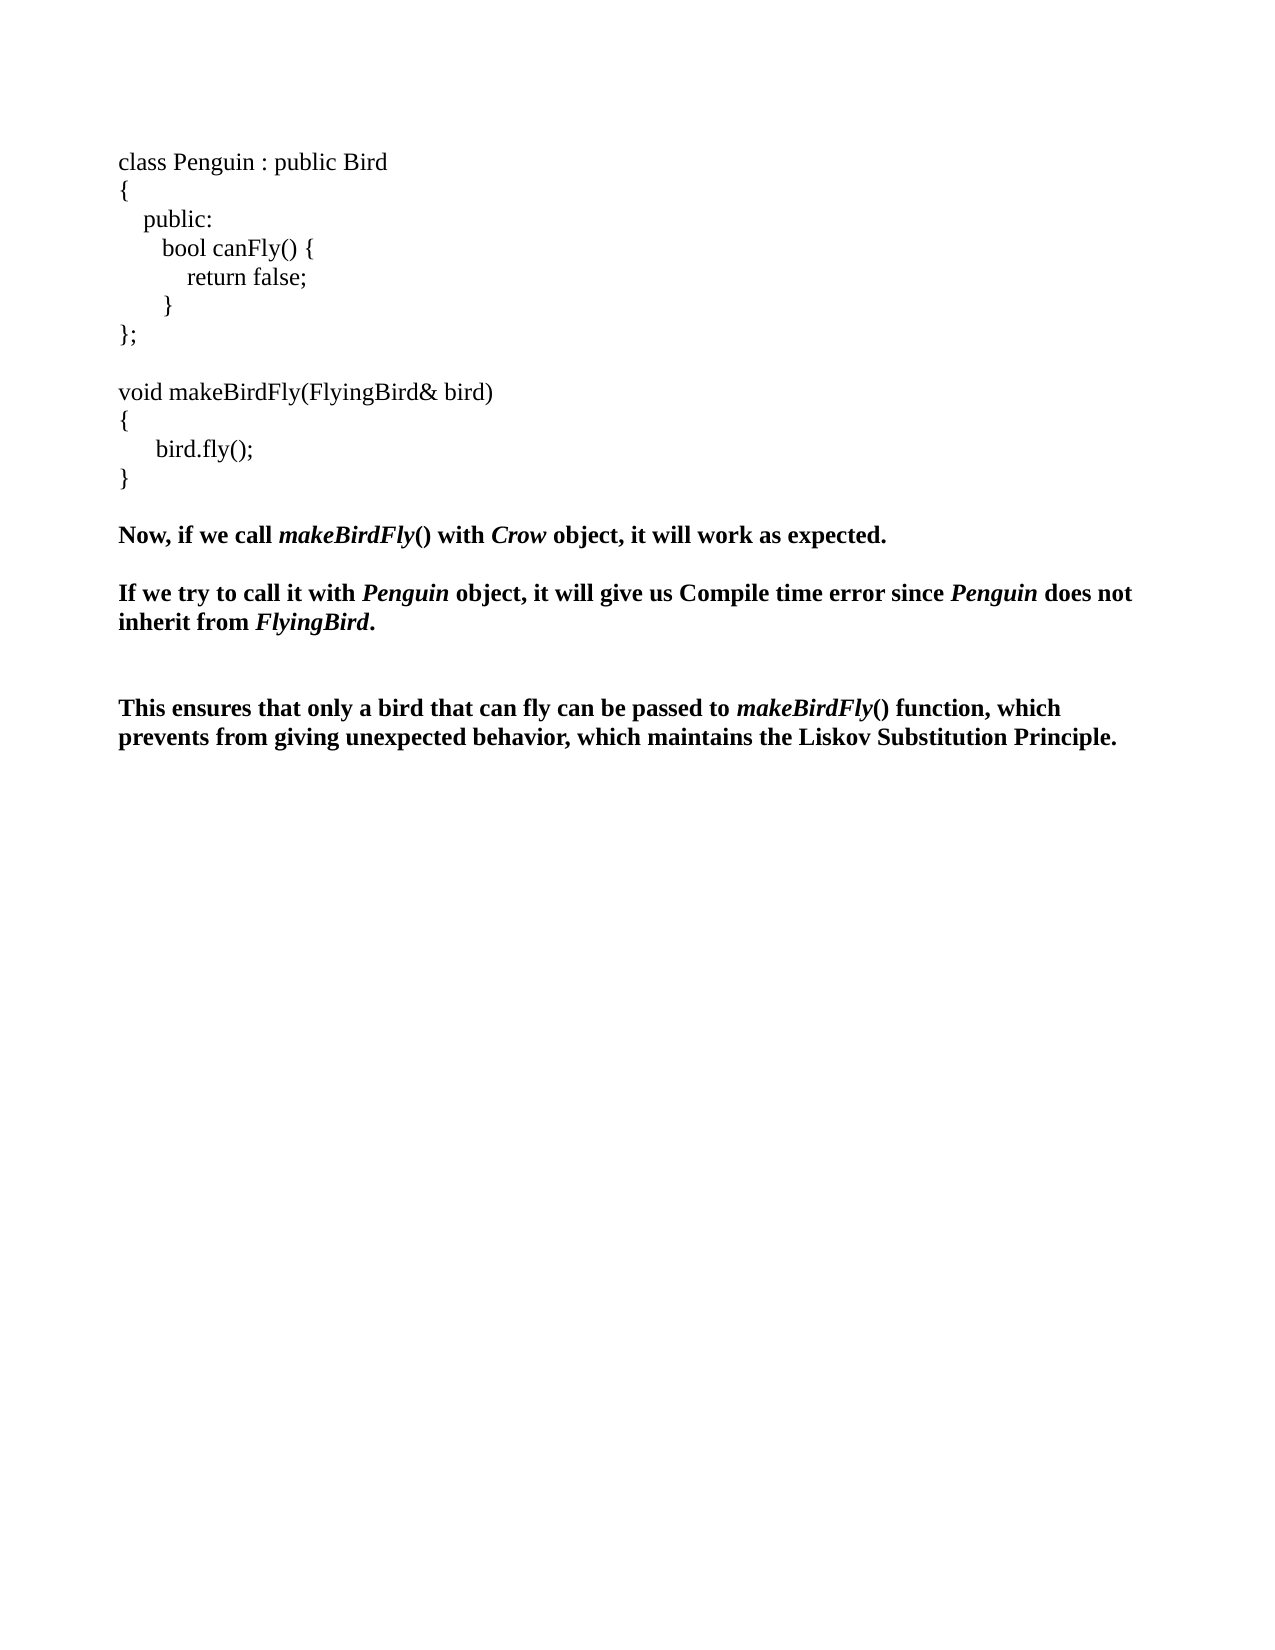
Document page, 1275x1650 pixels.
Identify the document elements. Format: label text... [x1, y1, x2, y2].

text If we try to call it with Penguin object, it will give us Compile time error since Penguin does not inherit from FlyingBird. [118, 578, 1157, 636]
text public: [118, 204, 1157, 233]
text This ensures that only a bird that can fly can be passed to makeBirdFly() function, which prevents from giving unexpected behavior, which maintains the Liskov Substitution Principle. [118, 693, 1157, 751]
text Now, if we call makeBirdFly() with Crow object, it will work as expected. [118, 521, 1157, 549]
text } [118, 463, 1157, 492]
text { [118, 406, 1157, 434]
text }; [118, 319, 1157, 348]
text } [118, 291, 1157, 319]
text void makeBirdFly(FlyingBird& bird) [118, 377, 1157, 406]
text return false; [118, 262, 1157, 291]
text { [118, 176, 1157, 204]
text class Penguin : public Bird [118, 147, 1157, 176]
text bird.fly(); [118, 434, 1157, 463]
text bool canFly() { [118, 233, 1157, 262]
